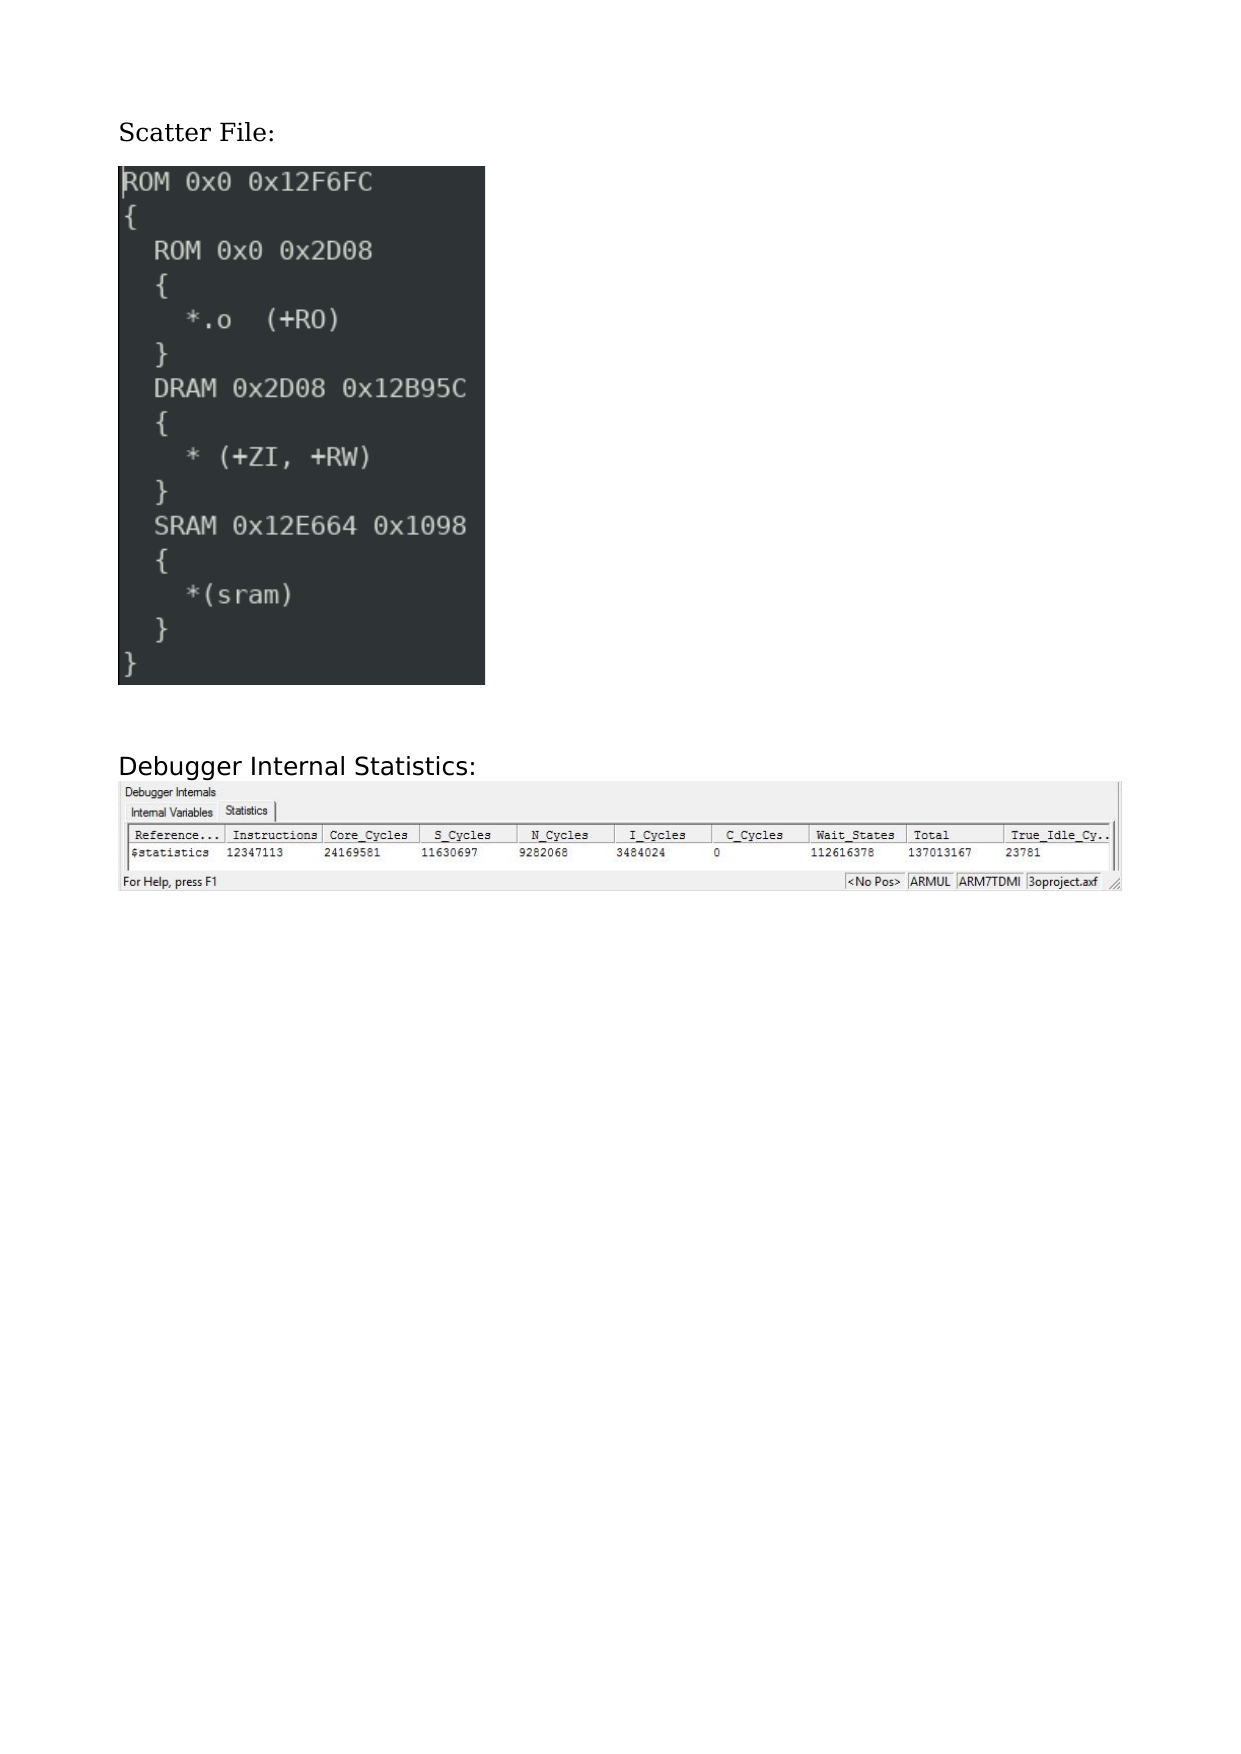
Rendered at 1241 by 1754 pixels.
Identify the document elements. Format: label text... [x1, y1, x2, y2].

text Scatter File: [118, 118, 1122, 147]
picture [118, 781, 1123, 891]
text Debugger Internal Statistics: [118, 752, 1122, 781]
picture [118, 166, 486, 685]
